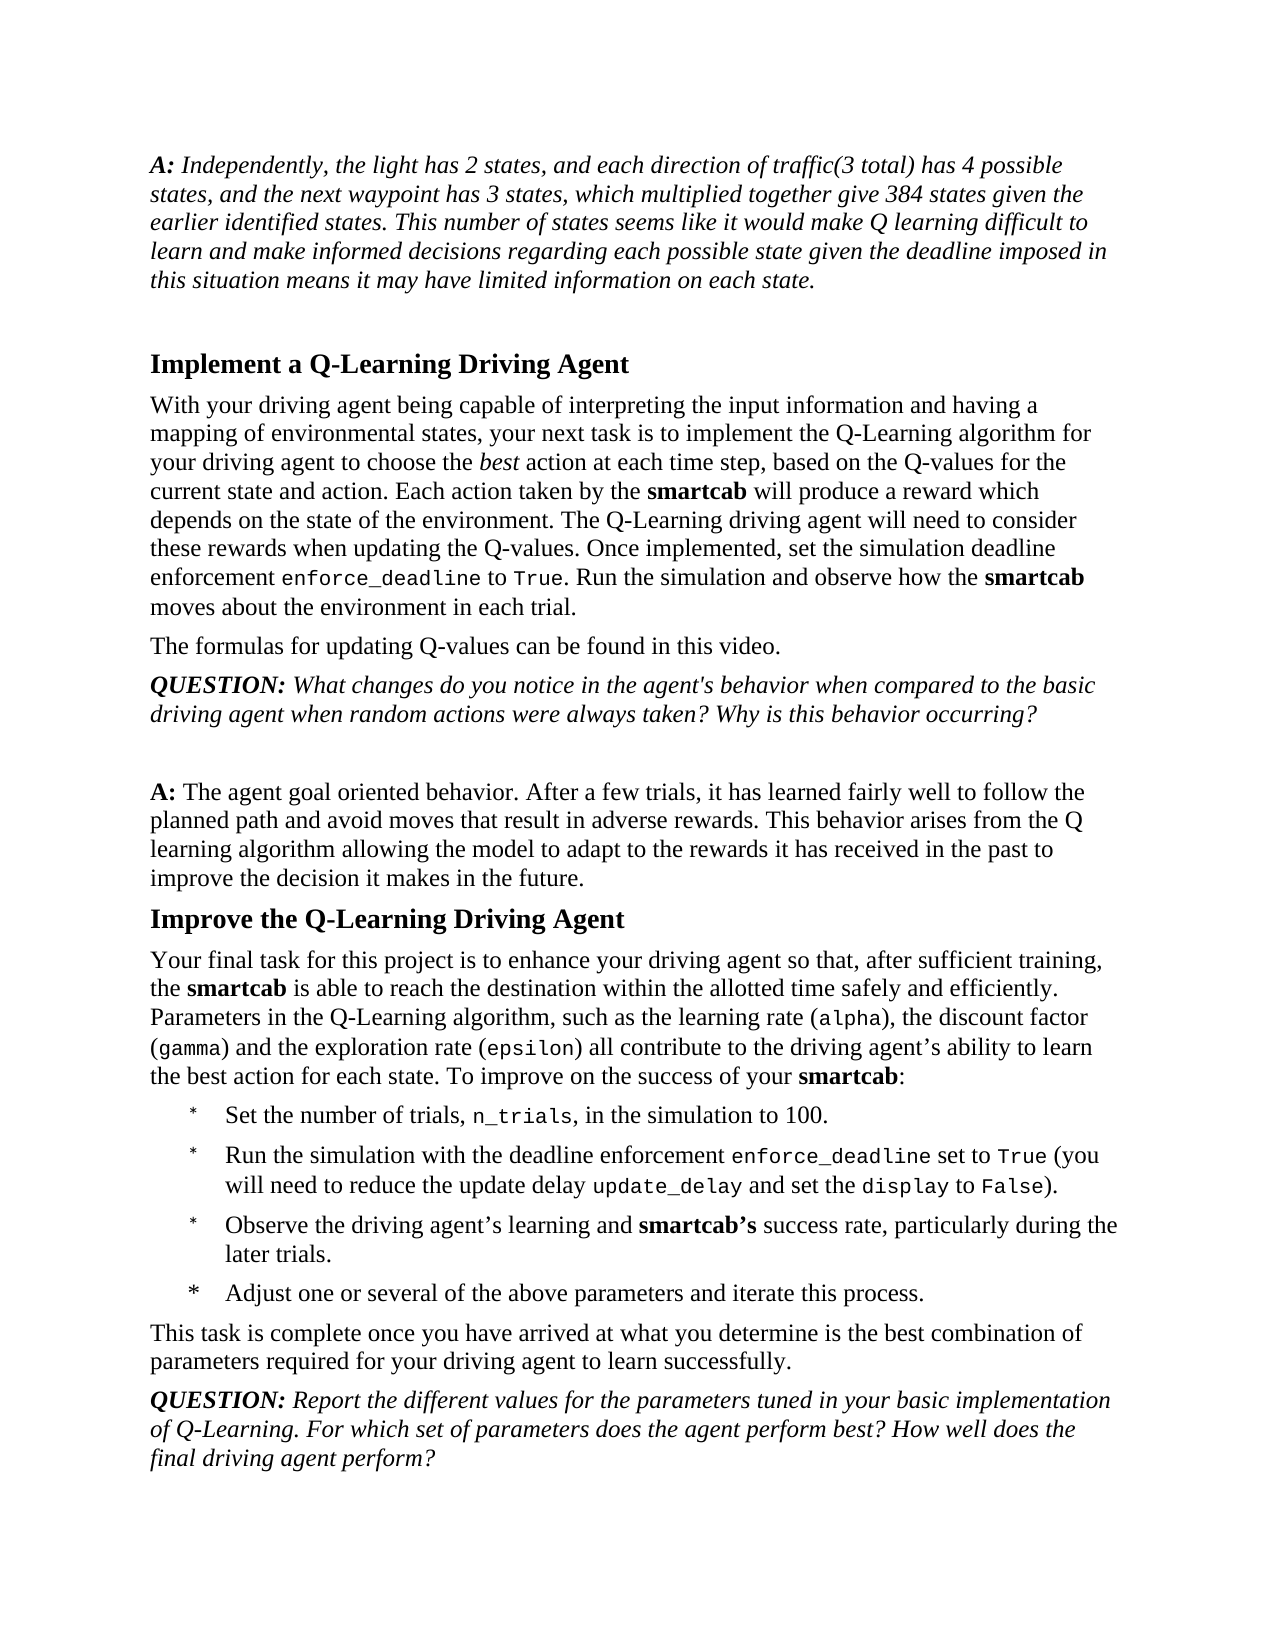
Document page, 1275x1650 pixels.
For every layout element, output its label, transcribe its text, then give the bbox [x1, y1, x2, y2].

list Adjust one or several of the above parameters and iterate this process. [187, 1278, 1125, 1307]
text A: Independently, the light has 2 states, and each direction of traffic(3 total) has 4 possible states, and the next waypoint has 3 states, which multiplied together give 384 states given the earlier identified states. This number of states seems like it would make Q learning difficult to learn and make informed decisions regarding each possible state given the deadline imposed in this situation means it may have limited information on each state. [150, 150, 1125, 294]
text This task is complete once you have arrived at what you determine is the best combination of parameters required for your driving agent to learn successfully. [150, 1318, 1125, 1375]
list Run the simulation with the deadline enforcement enforce_deadline set to True (you will need to reduce the update delay update_delay and set the display to False). [187, 1141, 1125, 1200]
text QUESTION: What changes do you notice in the agent's behavior when compared to the basic driving agent when random actions were always taken? Why is this behavior occurring? [150, 670, 1125, 728]
text Your final task for this project is to enhance your driving agent so that, after sufficient training, the smartcab is able to reach the destination within the allotted time safely and efficiently. Parameters in the Q-Learning algorithm, such as the learning rate (alpha), the discount factor (gamma) and the exploration rate (epsilon) all contribute to the driving agent’s ability to learn the best action for each state. To improve on the success of your smartcab: [150, 945, 1125, 1090]
text With your driving agent being capable of interpreting the input information and having a mapping of environmental states, your next task is to implement the Q-Learning algorithm for your driving agent to choose the best action at each time step, based on the Q-values for the current state and action. Each action taken by the smartcab will produce a reward which depends on the state of the environment. The Q-Learning driving agent will need to consider these rewards when updating the Q-values. Once implemented, set the simulation deadline enforcement enforce_deadline to True. Run the simulation and observe how the smartcab moves about the environment in each trial. [150, 390, 1125, 621]
text Implement a Q-Learning Driving Agent [150, 347, 1125, 379]
list Set the number of trials, n_trials, in the simulation to 100. [187, 1101, 1125, 1130]
list Observe the driving agent’s learning and smartcab’s success rate, particularly during the later trials. [187, 1210, 1125, 1268]
text Improve the Q-Learning Driving Agent [150, 902, 1125, 934]
text A: The agent goal oriented behavior. After a few trials, it has learned fairly well to follow the planned path and avoid moves that result in adverse rewards. This behavior arises from the Q learning algorithm allowing the model to adapt to the rewards it has received in the past to improve the decision it makes in the future. [150, 777, 1125, 892]
text The formulas for updating Q-values can be found in this video. [150, 631, 1125, 660]
text QUESTION: Report the different values for the parameters tuned in your basic implementation of Q-Learning. For which set of parameters does the agent perform best? How well does the final driving agent perform? [150, 1386, 1125, 1472]
